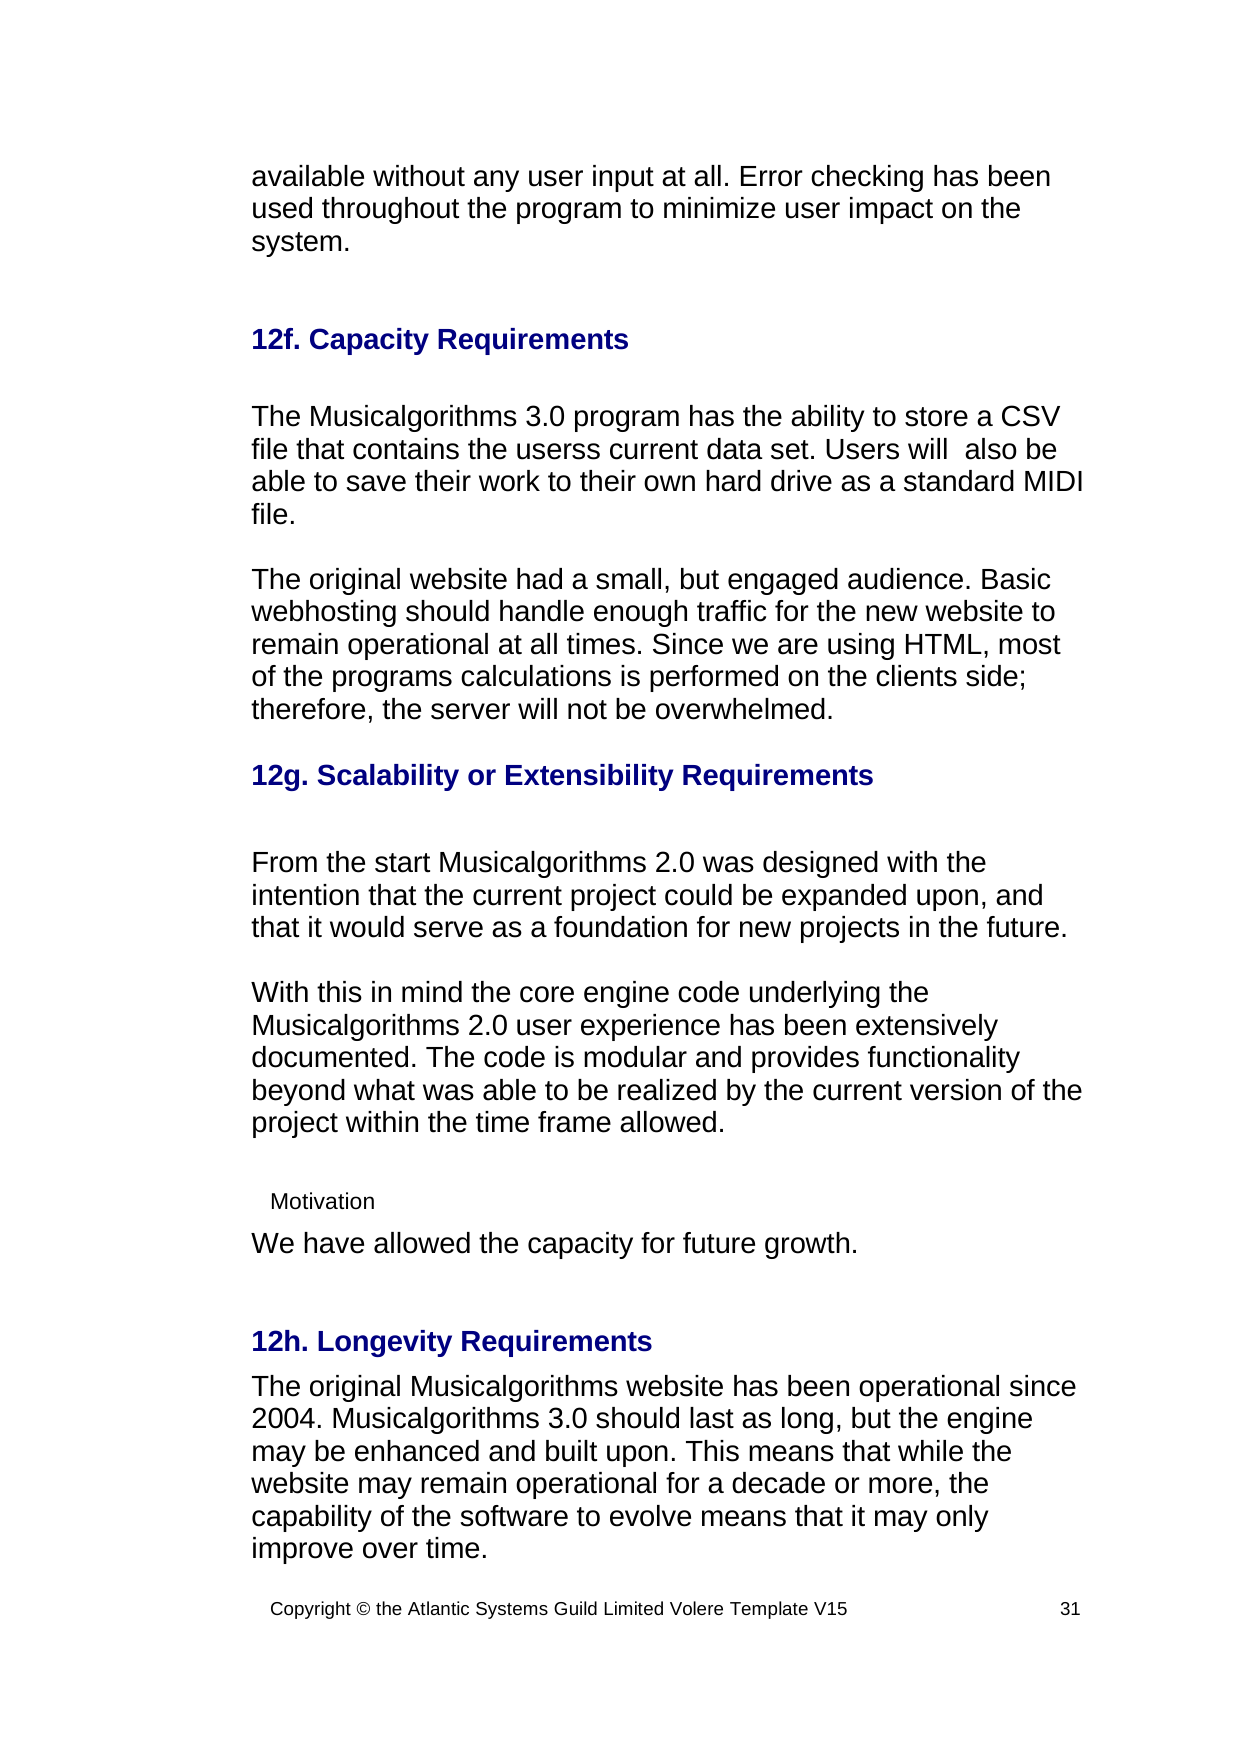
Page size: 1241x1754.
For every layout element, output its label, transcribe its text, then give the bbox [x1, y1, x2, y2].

subtitle Motivation [270, 1188, 1091, 1214]
subtitle available without any user input at all. Error checking has been used throughout the program to minimize user impact on the system. [251, 159, 1091, 257]
subtitle The original Musicalgorithms website has been operational since 2004. Musicalgorithms 3.0 should last as long, but the engine may be enhanced and built upon. This means that while the website may remain operational for a decade or more, the capability of the software to evolve means that it may only improve over time. [251, 1370, 1091, 1565]
subtitle From the start Musicalgorithms 2.0 was designed with the intention that the current project could be expanded upon, and that it would serve as a foundation for new projects in the future. [251, 846, 1091, 944]
subtitle We have allowed the capacity for future growth. [251, 1227, 1091, 1259]
subtitle With this in mind the core engine code underlying the Musicalgorithms 2.0 user experience has been extensively documented. The code is modular and provides functionality beyond what was able to be realized by the current version of the project within the time frame allowed. [251, 976, 1091, 1139]
subtitle 12h. Longevity Requirements [251, 1325, 1091, 1357]
subtitle 12f. Capacity Requirements [251, 323, 1091, 355]
subtitle The Musicalgorithms 3.0 program has the ability to store a CSV file that contains the userss current data set. Users will also be able to save their work to their own hard drive as a standard MIDI file. [251, 400, 1091, 530]
subtitle The original website had a small, but engaged audience. Basic webhosting should handle enough traffic for the new website to remain operational at all times. Since we are using HTML, most of the programs calculations is performed on the clients side; therefore, the server will not be overwhelmed. [251, 563, 1091, 725]
subtitle 12g. Scalability or Extensibility Requirements [251, 759, 1091, 791]
